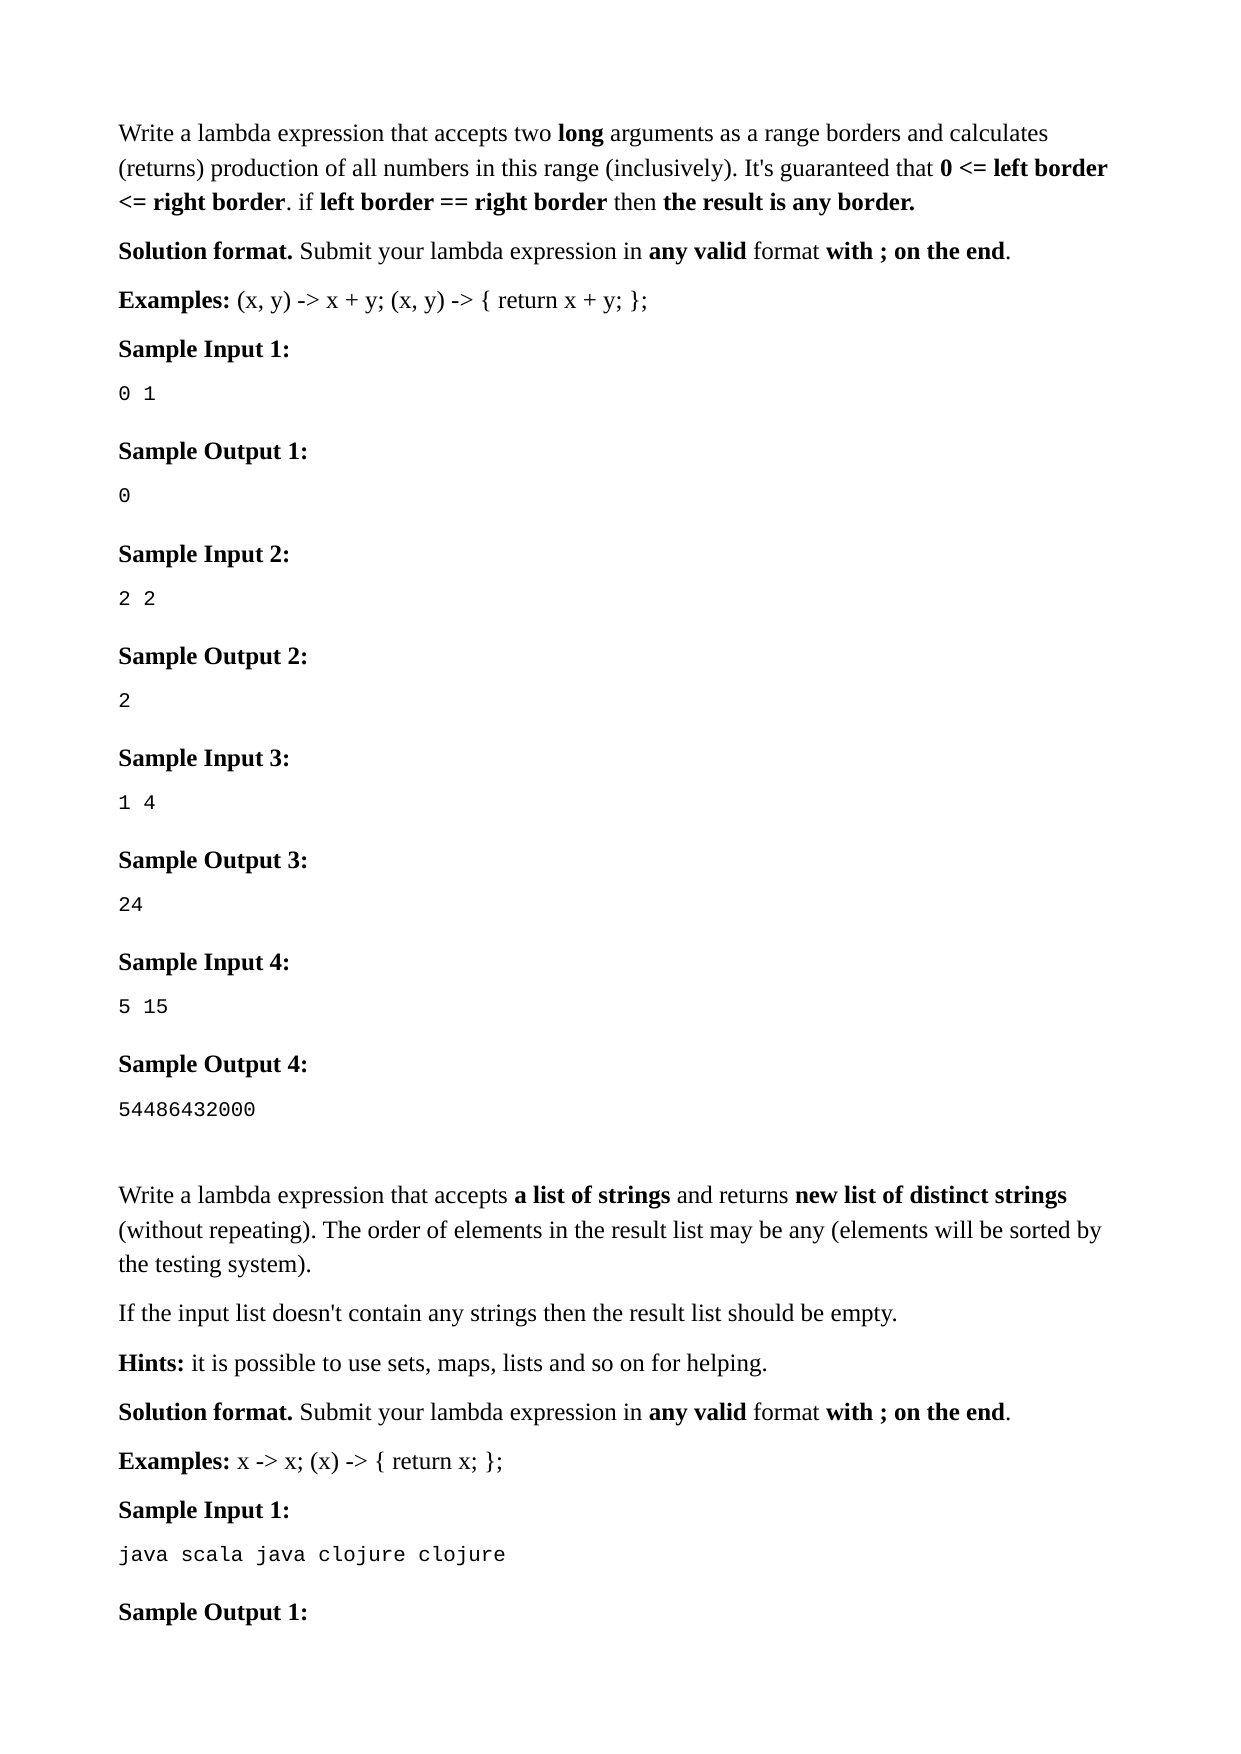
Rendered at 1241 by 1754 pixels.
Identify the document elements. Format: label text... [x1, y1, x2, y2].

text Sample Input 3: [118, 743, 1122, 772]
text Sample Input 1: [118, 1495, 1122, 1523]
text 1 4 [118, 792, 1122, 816]
text java scala java clojure clojure [118, 1544, 1122, 1567]
text Sample Output 4: [118, 1049, 1122, 1078]
text Examples: (x, y) -> x + y; (x, y) -> { return x + y; }; [118, 285, 1122, 314]
text 0 1 [118, 383, 1122, 407]
text Sample Input 1: [118, 334, 1122, 363]
text 54486432000 [118, 1099, 1122, 1122]
text Sample Output 1: [118, 1597, 1122, 1626]
text 2 [118, 690, 1122, 713]
text Solution format. Submit your lambda expression in any valid format with ; on the end. [118, 236, 1122, 265]
text 5 15 [118, 996, 1122, 1020]
text Sample Input 2: [118, 539, 1122, 567]
text Sample Input 4: [118, 947, 1122, 976]
text Sample Output 3: [118, 845, 1122, 874]
text Write a lambda expression that accepts two long arguments as a range borders and calculates (returns) production of all numbers in this range (inclusively). It's guaranteed that 0 <= left border <= right border. if left border == right border then the result is any border. [118, 118, 1122, 216]
text Sample Output 1: [118, 436, 1122, 465]
text 2 2 [118, 588, 1122, 611]
text 24 [118, 894, 1122, 918]
text Hints: it is possible to use sets, maps, lists and so on for helping. [118, 1348, 1122, 1376]
text Solution format. Submit your lambda expression in any valid format with ; on the end. [118, 1397, 1122, 1425]
text 0 [118, 486, 1122, 509]
text Examples: x -> x; (x) -> { return x; }; [118, 1446, 1122, 1474]
text Write a lambda expression that accepts a list of strings and returns new list of distinct strings (without repeating). The order of elements in the result list may be any (elements will be sorted by the testing system). [118, 1181, 1122, 1278]
text If the input list doesn't contain any strings then the result list should be empty. [118, 1298, 1122, 1327]
text Sample Output 2: [118, 641, 1122, 669]
